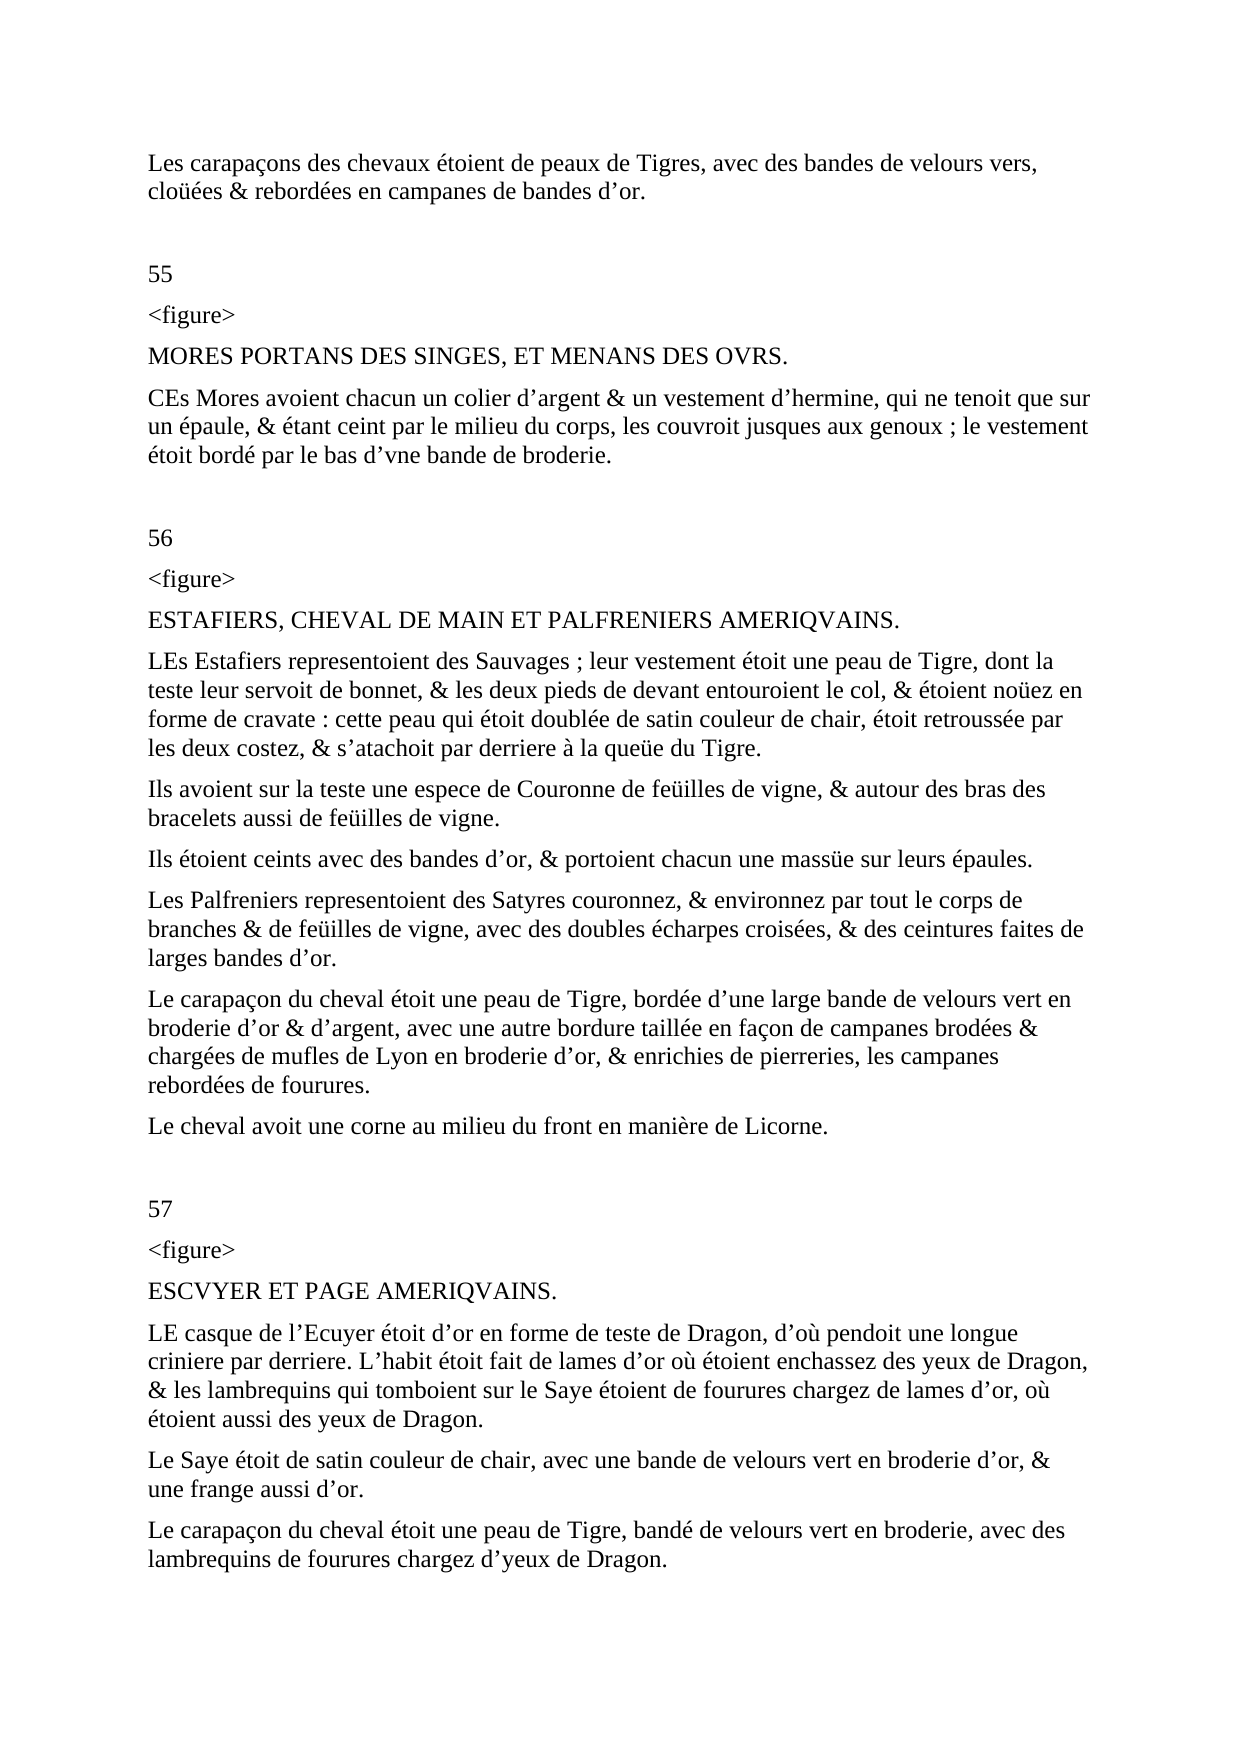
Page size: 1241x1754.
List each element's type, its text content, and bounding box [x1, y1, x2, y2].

text Les carapaçons des chevaux étoient de peaux de Tigres, avec des bandes de velours vers, cloüées & rebordées en campanes de bandes d’or. [148, 148, 1093, 205]
text Les Palfreniers representoient des Satyres couronnez, & environnez par tout le corps de branches & de feüilles de vigne, avec des doubles écharpes croisées, & des ceintures faites de larges bandes d’or. [148, 885, 1093, 971]
text LEs Estafiers representoient des Sauvages ; leur vestement étoit une peau de Tigre, dont la teste leur servoit de bonnet, & les deux pieds de devant entouroient le col, & étoient noüez en forme de cravate : cette peau qui étoit doublée de satin couleur de chair, étoit retroussée par les deux costez, & s’atachoit par derriere à la queüe du Tigre. [148, 646, 1093, 761]
text <figure> [148, 564, 1093, 593]
text <figure> [148, 1235, 1093, 1264]
text <figure> [148, 300, 1093, 329]
text ESCVYER ET PAGE AMERIQVAINS. [148, 1276, 1093, 1305]
text Ils étoient ceints avec des bandes d’or, & portoient chacun une massüe sur leurs épaules. [148, 844, 1093, 873]
text MORES PORTANS DES SINGES, ET MENANS DES OVRS. [148, 341, 1093, 370]
text Le carapaçon du cheval étoit une peau de Tigre, bordée d’une large bande de velours vert en broderie d’or & d’argent, avec une autre bordure taillée en façon de campanes brodées & chargées de mufles de Lyon en broderie d’or, & enrichies de pierreries, les campanes rebordées de fourures. [148, 984, 1093, 1099]
text ESTAFIERS, CHEVAL DE MAIN ET PALFRENIERS AMERIQVAINS. [148, 605, 1093, 634]
text 56 [148, 523, 1093, 551]
text 57 [148, 1194, 1093, 1223]
text LE casque de l’Ecuyer étoit d’or en forme de teste de Dragon, d’où pendoit une longue criniere par derriere. L’habit étoit fait de lames d’or où étoient enchassez des yeux de Dragon, & les lambrequins qui tomboient sur le Saye étoient de fourures chargez de lames d’or, où étoient aussi des yeux de Dragon. [148, 1318, 1093, 1433]
text Le cheval avoit une corne au milieu du front en manière de Licorne. [148, 1111, 1093, 1140]
text CEs Mores avoient chacun un colier d’argent & un vestement d’hermine, qui ne tenoit que sur un épaule, & étant ceint par le milieu du corps, les couvroit jusques aux genoux ; le vestement étoit bordé par le bas d’vne bande de broderie. [148, 383, 1093, 469]
text 55 [148, 259, 1093, 288]
text Ils avoient sur la teste une espece de Couronne de feüilles de vigne, & autour des bras des bracelets aussi de feüilles de vigne. [148, 774, 1093, 831]
text Le Saye étoit de satin couleur de chair, avec une bande de velours vert en broderie d’or, & une frange aussi d’or. [148, 1445, 1093, 1503]
text Le carapaçon du cheval étoit une peau de Tigre, bandé de velours vert en broderie, avec des lambrequins de fourures chargez d’yeux de Dragon. [148, 1515, 1093, 1573]
